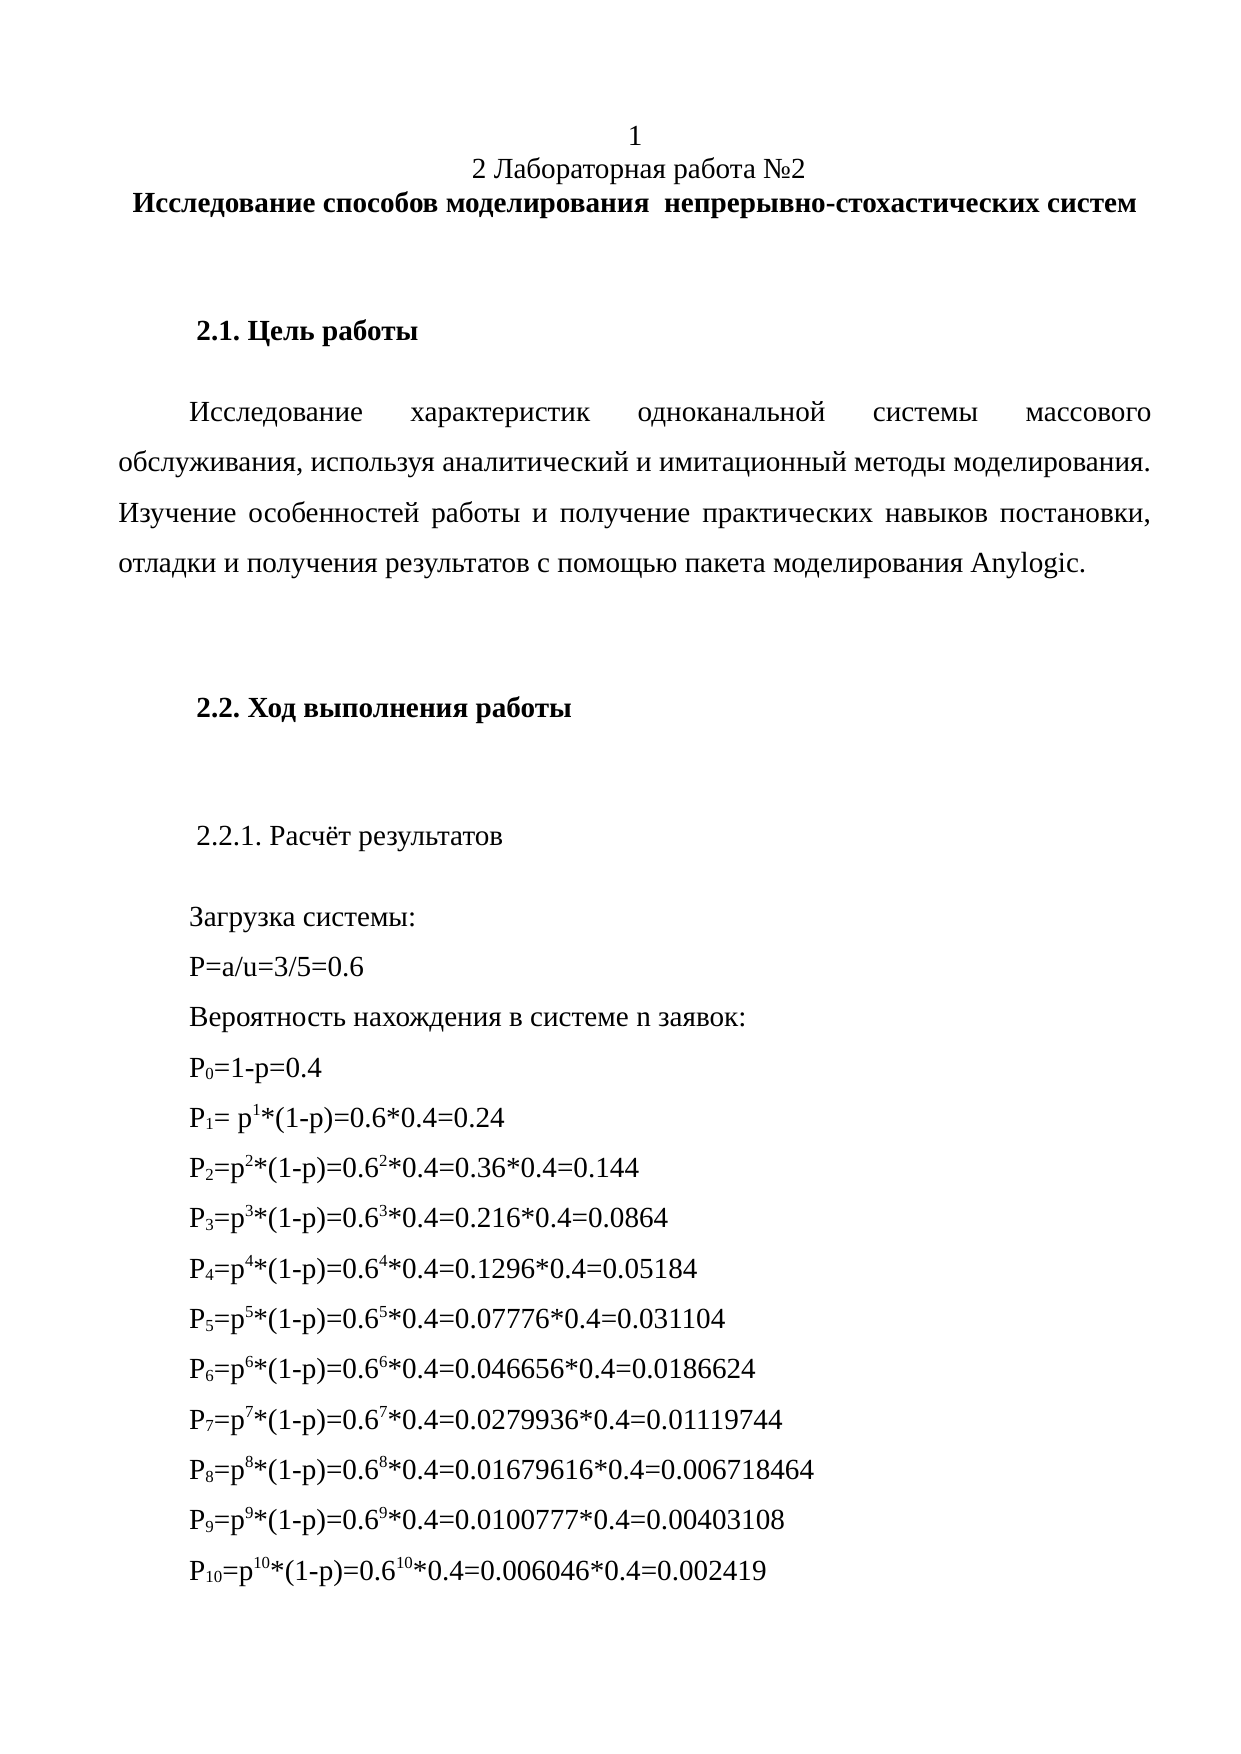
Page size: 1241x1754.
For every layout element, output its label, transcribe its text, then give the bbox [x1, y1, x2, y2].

text Загрузка системы: [118, 899, 1152, 932]
text Исследование характеристик одноканальной системы массового обслуживания, используя аналитический и имитационный методы моделирования. Изучение особенностей работы и получение практических навыков постановки, отладки и получения результатов с помощью пакета моделирования Anylogic. [118, 394, 1152, 578]
text P8=p8*(1-p)=0.68*0.4=0.01679616*0.4=0.006718464 [118, 1452, 1152, 1486]
subtitle Исследование способов моделирования непрерывно-стохастических систем [118, 185, 1152, 219]
subtitle Цель работы [118, 313, 1152, 347]
subtitle Лабораторная работа №2 [118, 152, 1152, 185]
text P3=p3*(1-p)=0.63*0.4=0.216*0.4=0.0864 [118, 1201, 1152, 1234]
text P=a/u=3/5=0.6 [118, 949, 1152, 983]
text P10=p10*(1-p)=0.610*0.4=0.006046*0.4=0.002419 [118, 1553, 1152, 1586]
subtitle Ход выполнения работы [118, 690, 1152, 723]
text P2=p2*(1-p)=0.62*0.4=0.36*0.4=0.144 [118, 1150, 1152, 1184]
text P1= p1*(1-p)=0.6*0.4=0.24 [118, 1100, 1152, 1133]
text P9=p9*(1-p)=0.69*0.4=0.0100777*0.4=0.00403108 [118, 1502, 1152, 1536]
text Вероятность нахождения в системе n заявок: [118, 999, 1152, 1033]
text P4=p4*(1-p)=0.64*0.4=0.1296*0.4=0.05184 [118, 1251, 1152, 1284]
text P7=p7*(1-p)=0.67*0.4=0.0279936*0.4=0.01119744 [118, 1402, 1152, 1435]
text P0=1-p=0.4 [118, 1050, 1152, 1083]
text P6=p6*(1-p)=0.66*0.4=0.046656*0.4=0.0186624 [118, 1352, 1152, 1385]
text P5=p5*(1-p)=0.65*0.4=0.07776*0.4=0.031104 [118, 1301, 1152, 1335]
subtitle Расчёт результатов [118, 818, 1152, 851]
